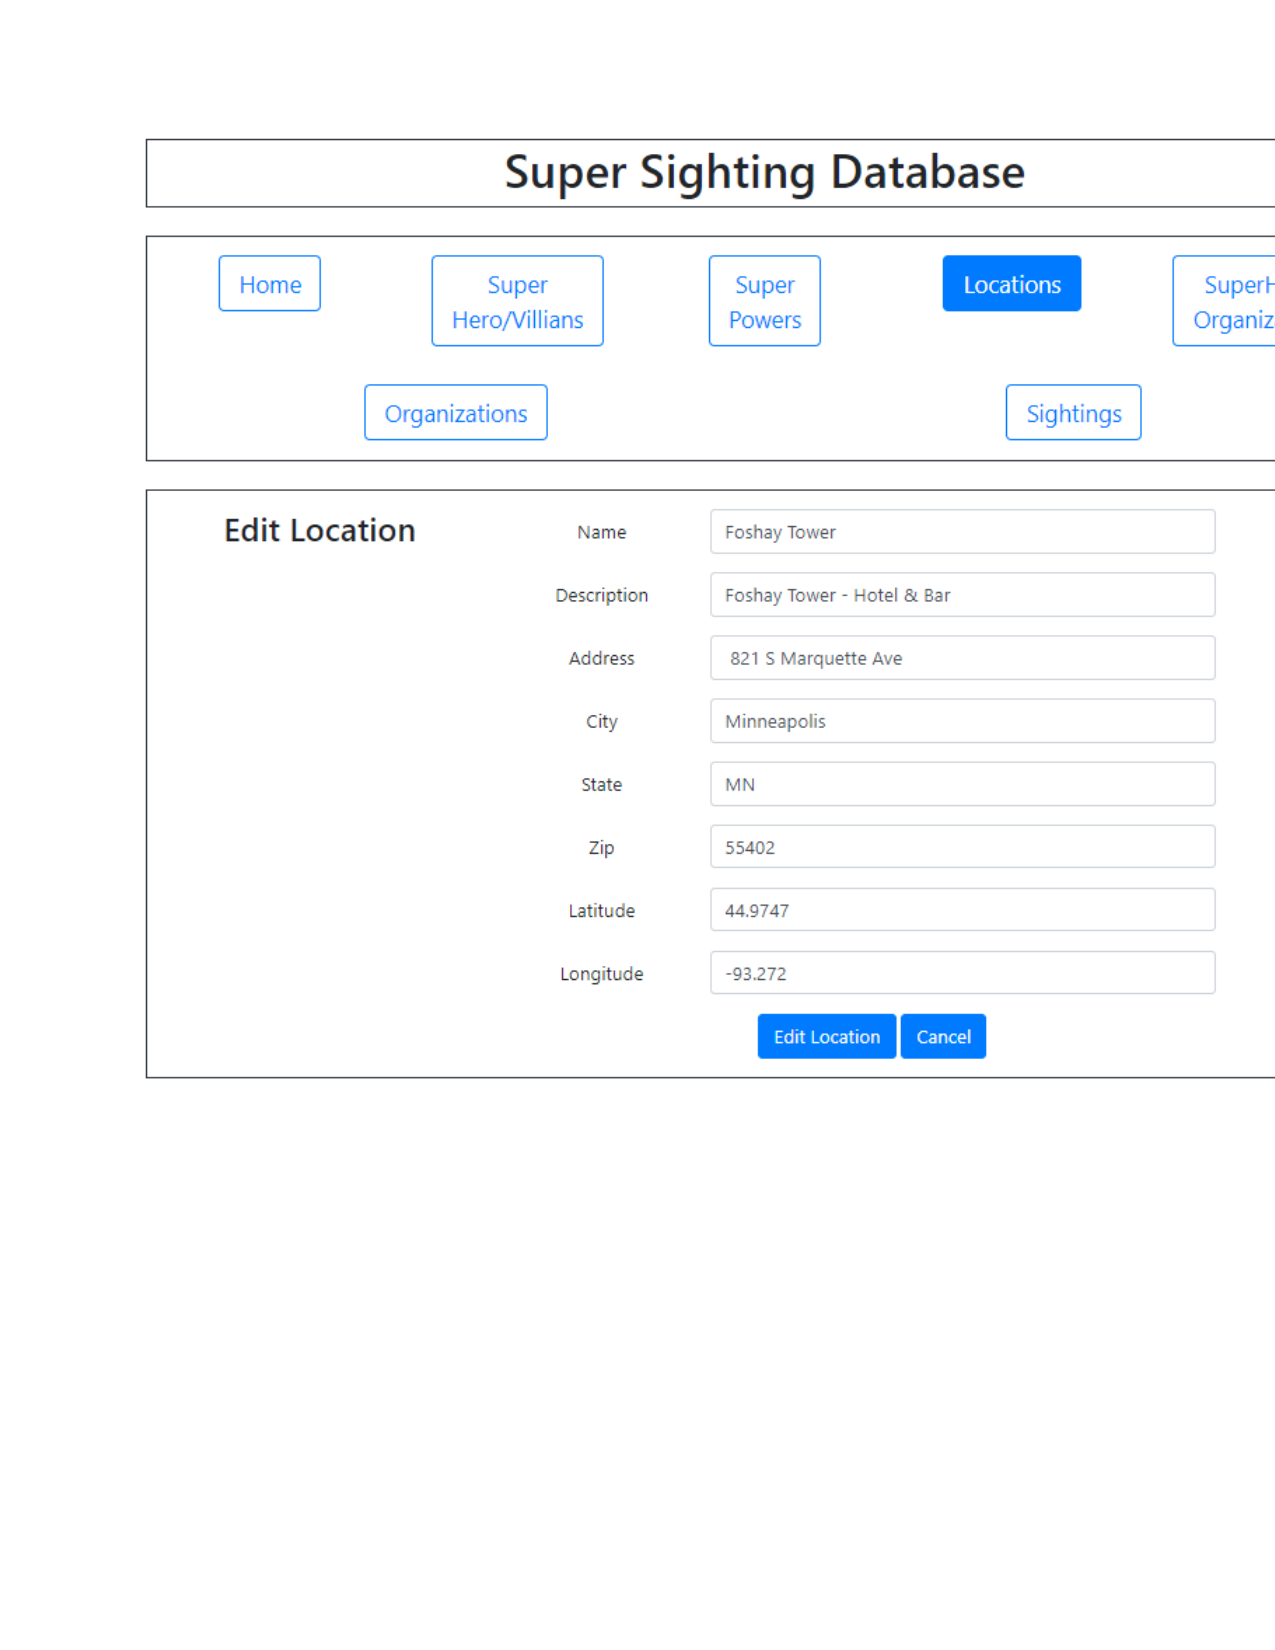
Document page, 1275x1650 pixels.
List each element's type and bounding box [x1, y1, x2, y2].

picture [118, 118, 1275, 1094]
